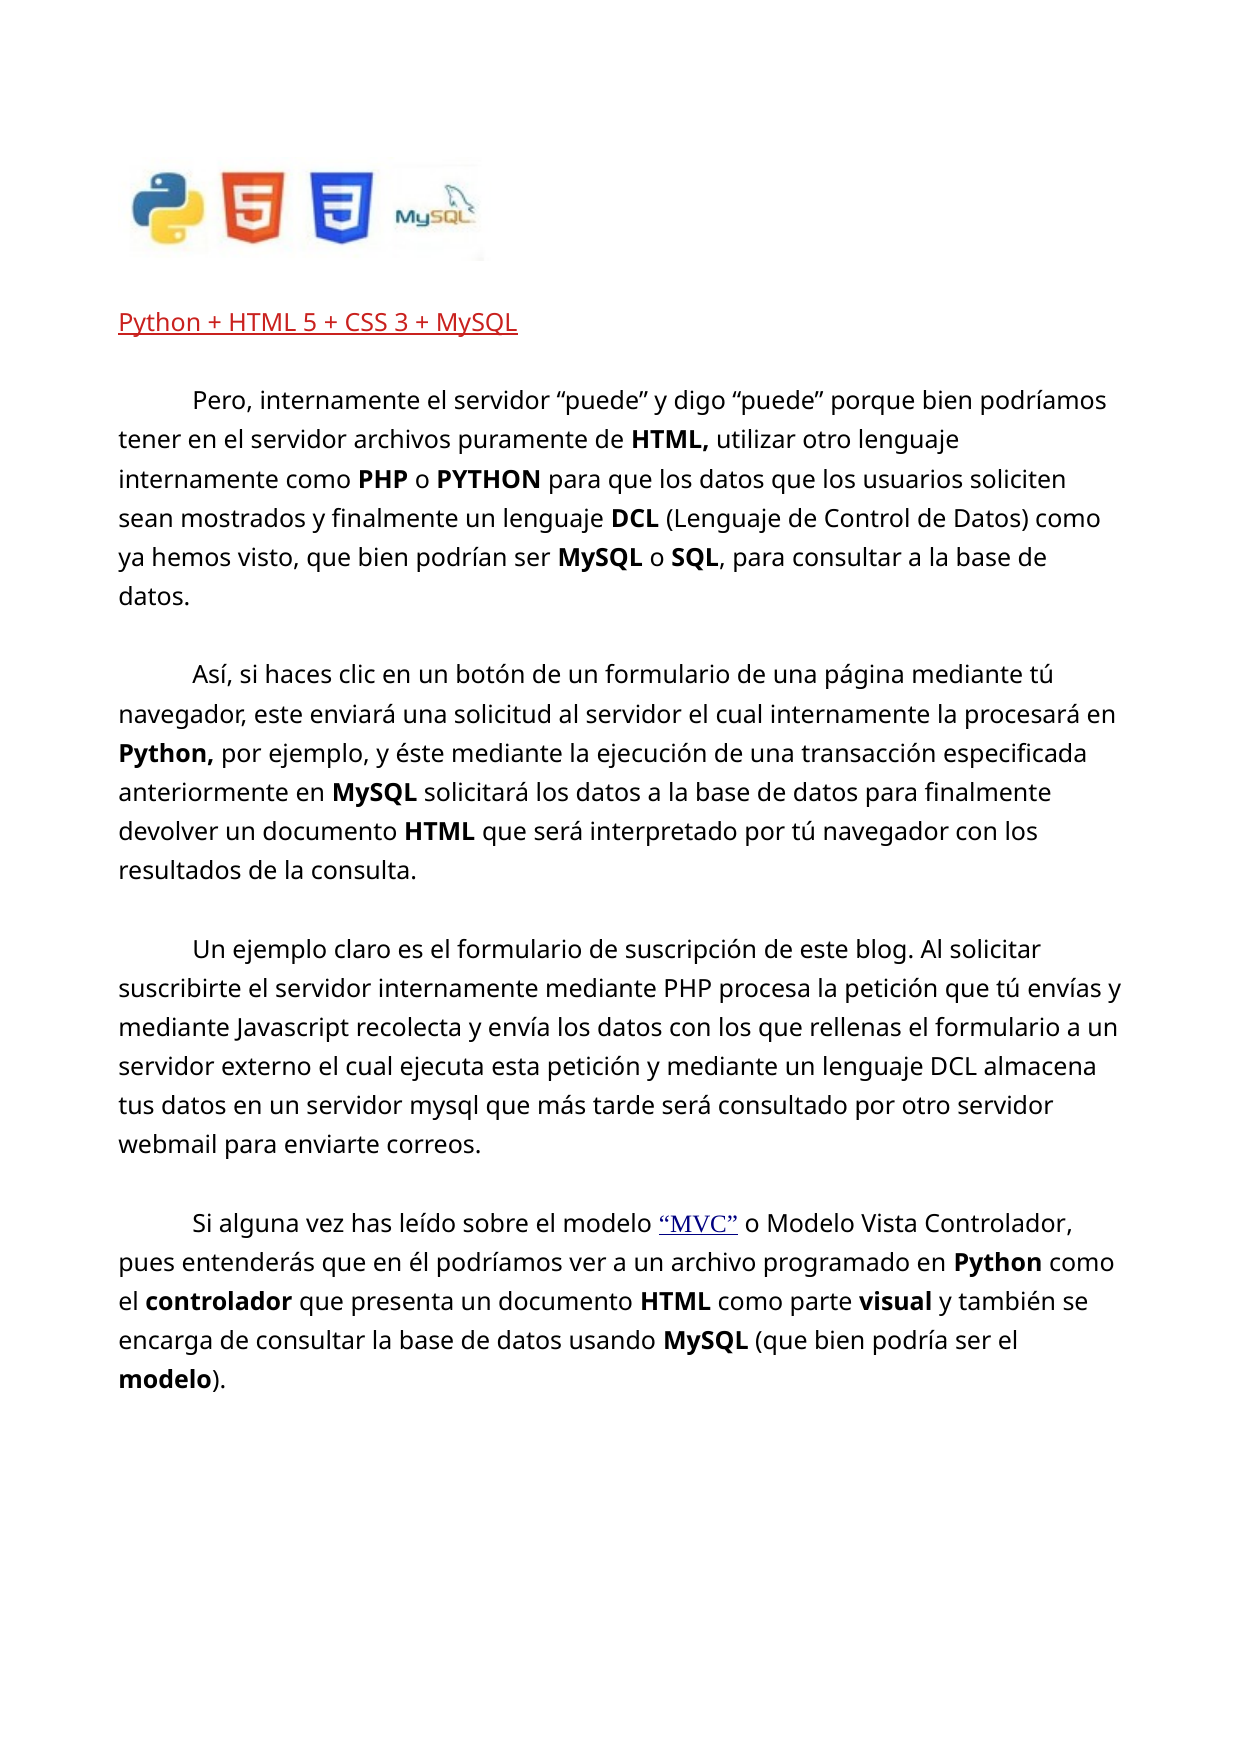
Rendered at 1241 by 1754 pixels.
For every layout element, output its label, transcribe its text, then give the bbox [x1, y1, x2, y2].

text Un ejemplo claro es el formulario de suscripción de este blog. Al solicitar suscribirte el servidor internamente mediante PHP procesa la petición que tú envías y mediante Javascript recolecta y envía los datos con los que rellenas el formulario a un servidor externo el cual ejecuta esta petición y mediante un lenguaje DCL almacena tus datos en un servidor mysql que más tarde será consultado por otro servidor webmail para enviarte correos. [118, 931, 1122, 1161]
text Así, si haces clic en un botón de un formulario de una página mediante tú navegador, este enviará una solicitud al servidor el cual internamente la procesará en Python, por ejemplo, y éste mediante la ejecución de una transacción especificada anteriormente en MySQL solicitará los datos a la base de datos para finalmente devolver un documento HTML que será interpretado por tú navegador con los resultados de la consulta. [118, 657, 1122, 887]
text Si alguna vez has leído sobre el modelo “MVC” o Modelo Vista Controlador, pues entenderás que en él podríamos ver a un archivo programado en Python como el controlador que presenta un documento HTML como parte visual y también se encarga de consultar la base de datos usando MySQL (que bien podría ser el modelo). [118, 1206, 1122, 1396]
text Pero, internamente el servidor “puede” y digo “puede” porque bien podríamos tener en el servidor archivos puramente de HTML, utilizar otro lenguaje internamente como PHP o PYTHON para que los datos que los usuarios soliciten sean mostrados y finalmente un lenguaje DCL (Lenguaje de Control de Datos) como ya hemos visto, que bien podrían ser MySQL o SQL, para consultar a la base de datos. [118, 383, 1122, 613]
picture [118, 157, 492, 261]
text Python + HTML 5 + CSS 3 + MySQL [118, 305, 1122, 339]
